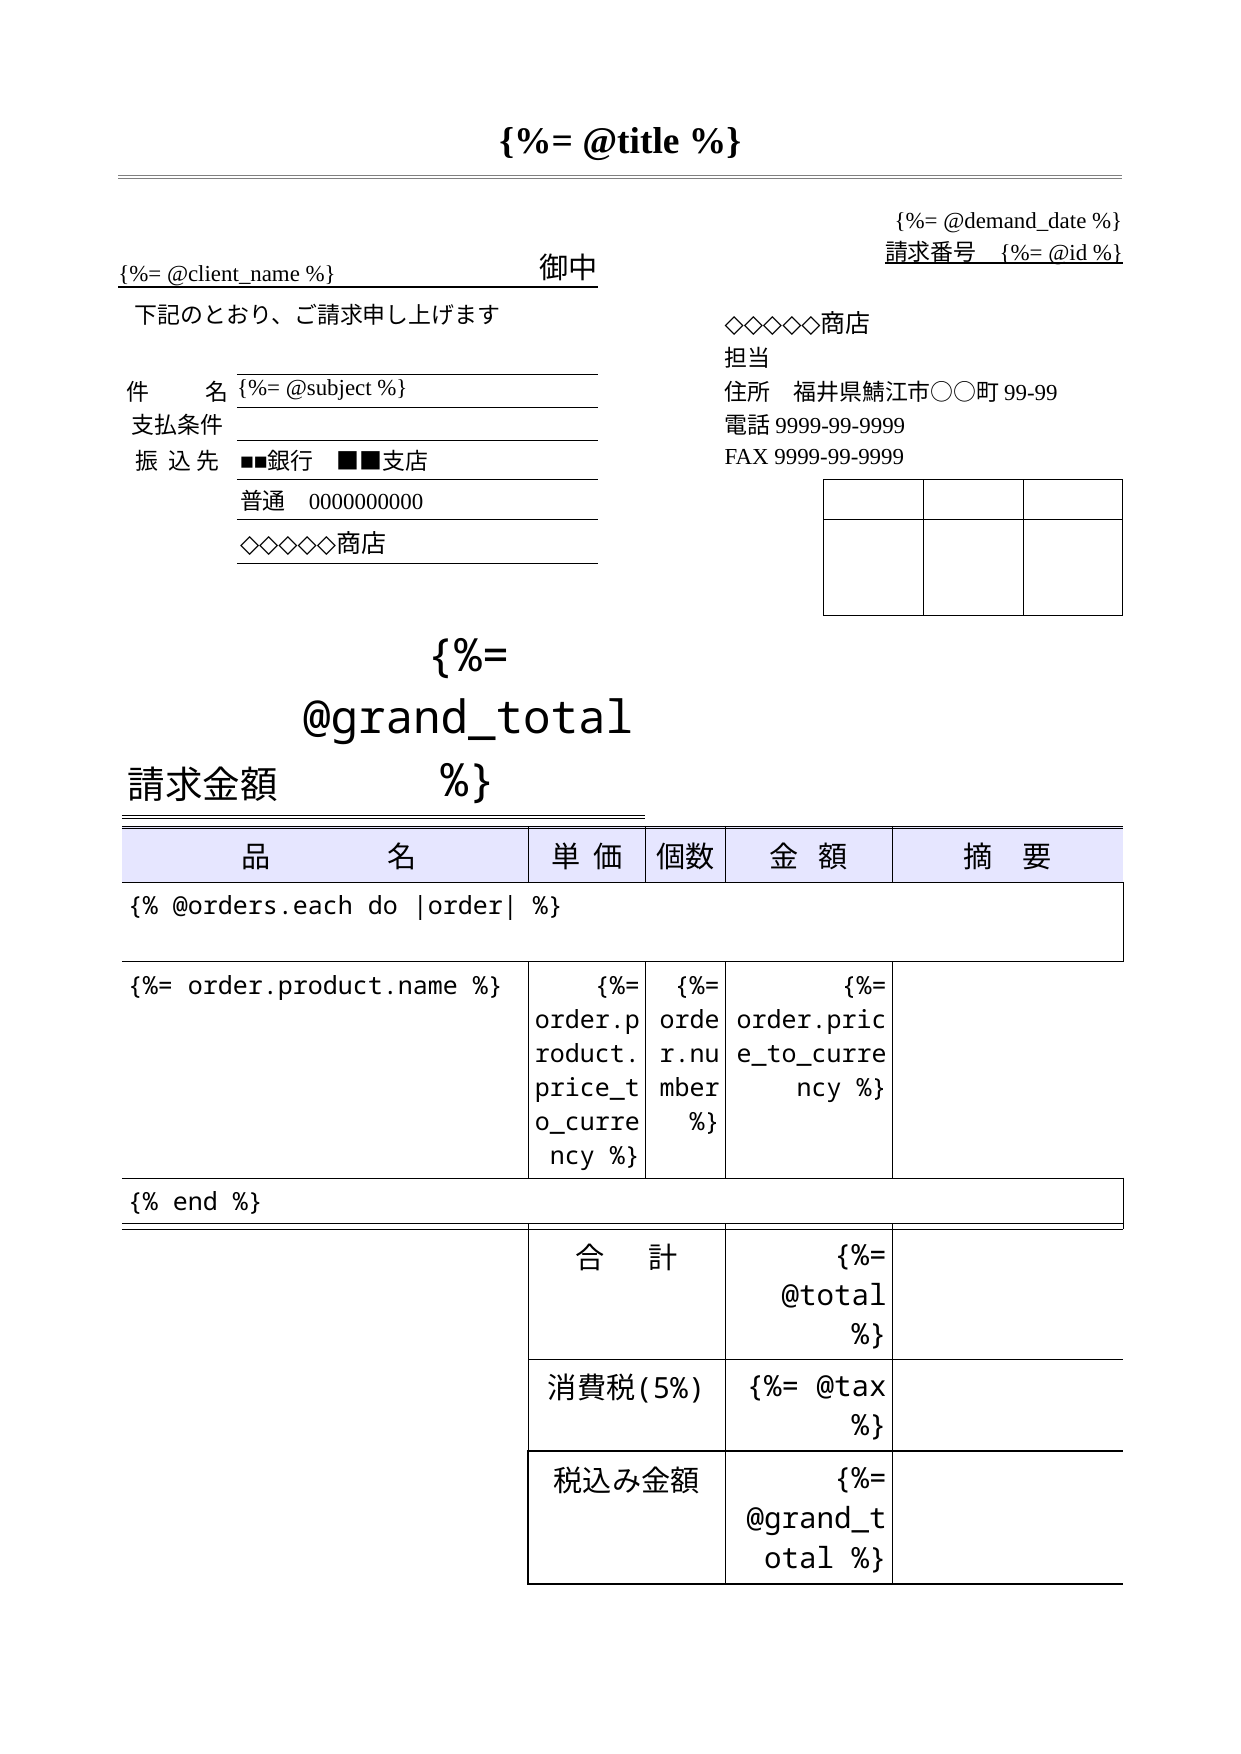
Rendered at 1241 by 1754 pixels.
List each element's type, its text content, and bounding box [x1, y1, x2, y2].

table_cell {%= order.price_to_currency %} [726, 962, 892, 1177]
text {%= @title %} [118, 118, 1122, 161]
table_cell [529, 1224, 725, 1229]
table_header 請求番号 {%= @id %} [724, 234, 1123, 286]
table_cell [598, 374, 724, 407]
table_cell [724, 563, 823, 615]
table_cell [598, 440, 724, 479]
table_cell {%= @tax %} [726, 1360, 892, 1450]
table_cell [118, 563, 237, 615]
table_cell {%= order.product.price_to_currency %} [529, 962, 645, 1177]
table_cell [724, 479, 823, 519]
table_cell [598, 407, 724, 440]
table_cell [893, 1452, 1123, 1582]
table_cell 支払条件 [118, 407, 237, 440]
table_cell [893, 1230, 1123, 1359]
table_cell [122, 1224, 528, 1229]
table_cell [726, 1224, 892, 1229]
table_cell [824, 520, 923, 615]
table_cell [122, 1359, 528, 1450]
table_cell 住所 福井県鯖江市○○町99-99 [724, 374, 1123, 407]
table_cell {%= @grand_total %} [726, 1452, 892, 1582]
table_cell [924, 520, 1023, 615]
table_cell [516, 408, 598, 440]
table_cell {%= @total %} [726, 1230, 892, 1359]
table_cell [892, 815, 1123, 826]
table_cell 担当 [724, 340, 1123, 373]
table_cell ■■銀行 ■■支店 [237, 441, 516, 479]
table_cell [1024, 520, 1122, 615]
table_cell [598, 340, 724, 373]
table_cell {%= order.number %} [646, 962, 725, 1177]
table_cell FAX 9999-99-9999 [724, 440, 1123, 479]
table_cell [122, 819, 291, 826]
table_cell 件 名 [118, 374, 237, 407]
table_cell [122, 1230, 528, 1359]
table_cell [118, 340, 237, 373]
table_cell [598, 519, 724, 562]
table_cell 品 名 [122, 829, 528, 882]
table_cell [824, 480, 923, 519]
table_cell {% end %} [122, 1179, 1123, 1223]
table_header [598, 234, 724, 286]
text {%= @demand_date %} [118, 207, 1122, 234]
table_cell 合 計 [529, 1230, 725, 1359]
table_header [645, 616, 725, 815]
table_cell [516, 288, 598, 340]
table_cell [724, 519, 823, 562]
table_cell [598, 479, 724, 519]
table_cell 下記のとおり、ご請求申し上げます [118, 288, 516, 340]
table_cell [237, 340, 516, 373]
table_cell 普通 0000000000 [237, 480, 516, 519]
table_cell [893, 1224, 1123, 1229]
table_cell [118, 479, 237, 519]
table_cell [516, 441, 598, 479]
table_cell [237, 564, 516, 615]
table_header 御中 [516, 234, 598, 286]
table_cell 電話 9999-99-9999 [724, 407, 1123, 440]
table_header [892, 616, 1123, 815]
table_cell 金 額 [726, 829, 892, 882]
table_header 請求金額 [122, 616, 291, 815]
table_cell [893, 1360, 1123, 1450]
table_header {%= @client_name %} [118, 234, 516, 286]
table_cell [516, 564, 598, 615]
table_cell [725, 815, 892, 826]
table_cell 消費税(5%) [529, 1360, 725, 1450]
table_cell 個数 [646, 829, 725, 882]
table_cell 振 込 先 [118, 440, 237, 479]
table_cell ◇◇◇◇◇商店 [237, 520, 516, 562]
table_cell [598, 563, 724, 615]
table_header {%= @grand_total %} [291, 616, 645, 815]
table_cell 摘 要 [893, 829, 1123, 882]
table_header [725, 616, 892, 815]
table_cell [237, 408, 516, 440]
table_cell [598, 286, 724, 340]
table_cell 単 価 [529, 829, 645, 882]
table_cell [924, 480, 1023, 519]
table_cell {%= order.product.name %} [122, 962, 528, 1177]
table_cell [122, 1450, 527, 1582]
table_cell [516, 340, 598, 373]
table_cell [1024, 480, 1122, 519]
table_cell [645, 815, 725, 826]
table_cell [291, 819, 645, 826]
table_cell 税込み金額 [529, 1452, 725, 1582]
table_cell [516, 480, 598, 519]
table_cell [118, 519, 237, 562]
table_cell [516, 375, 598, 407]
table_cell [516, 520, 598, 562]
table_cell {% @orders.each do |order| %} [122, 883, 1123, 961]
table_cell ◇◇◇◇◇商店 [724, 286, 1123, 340]
table_cell {%= @subject %} [237, 375, 516, 407]
table_cell [893, 962, 1123, 1177]
